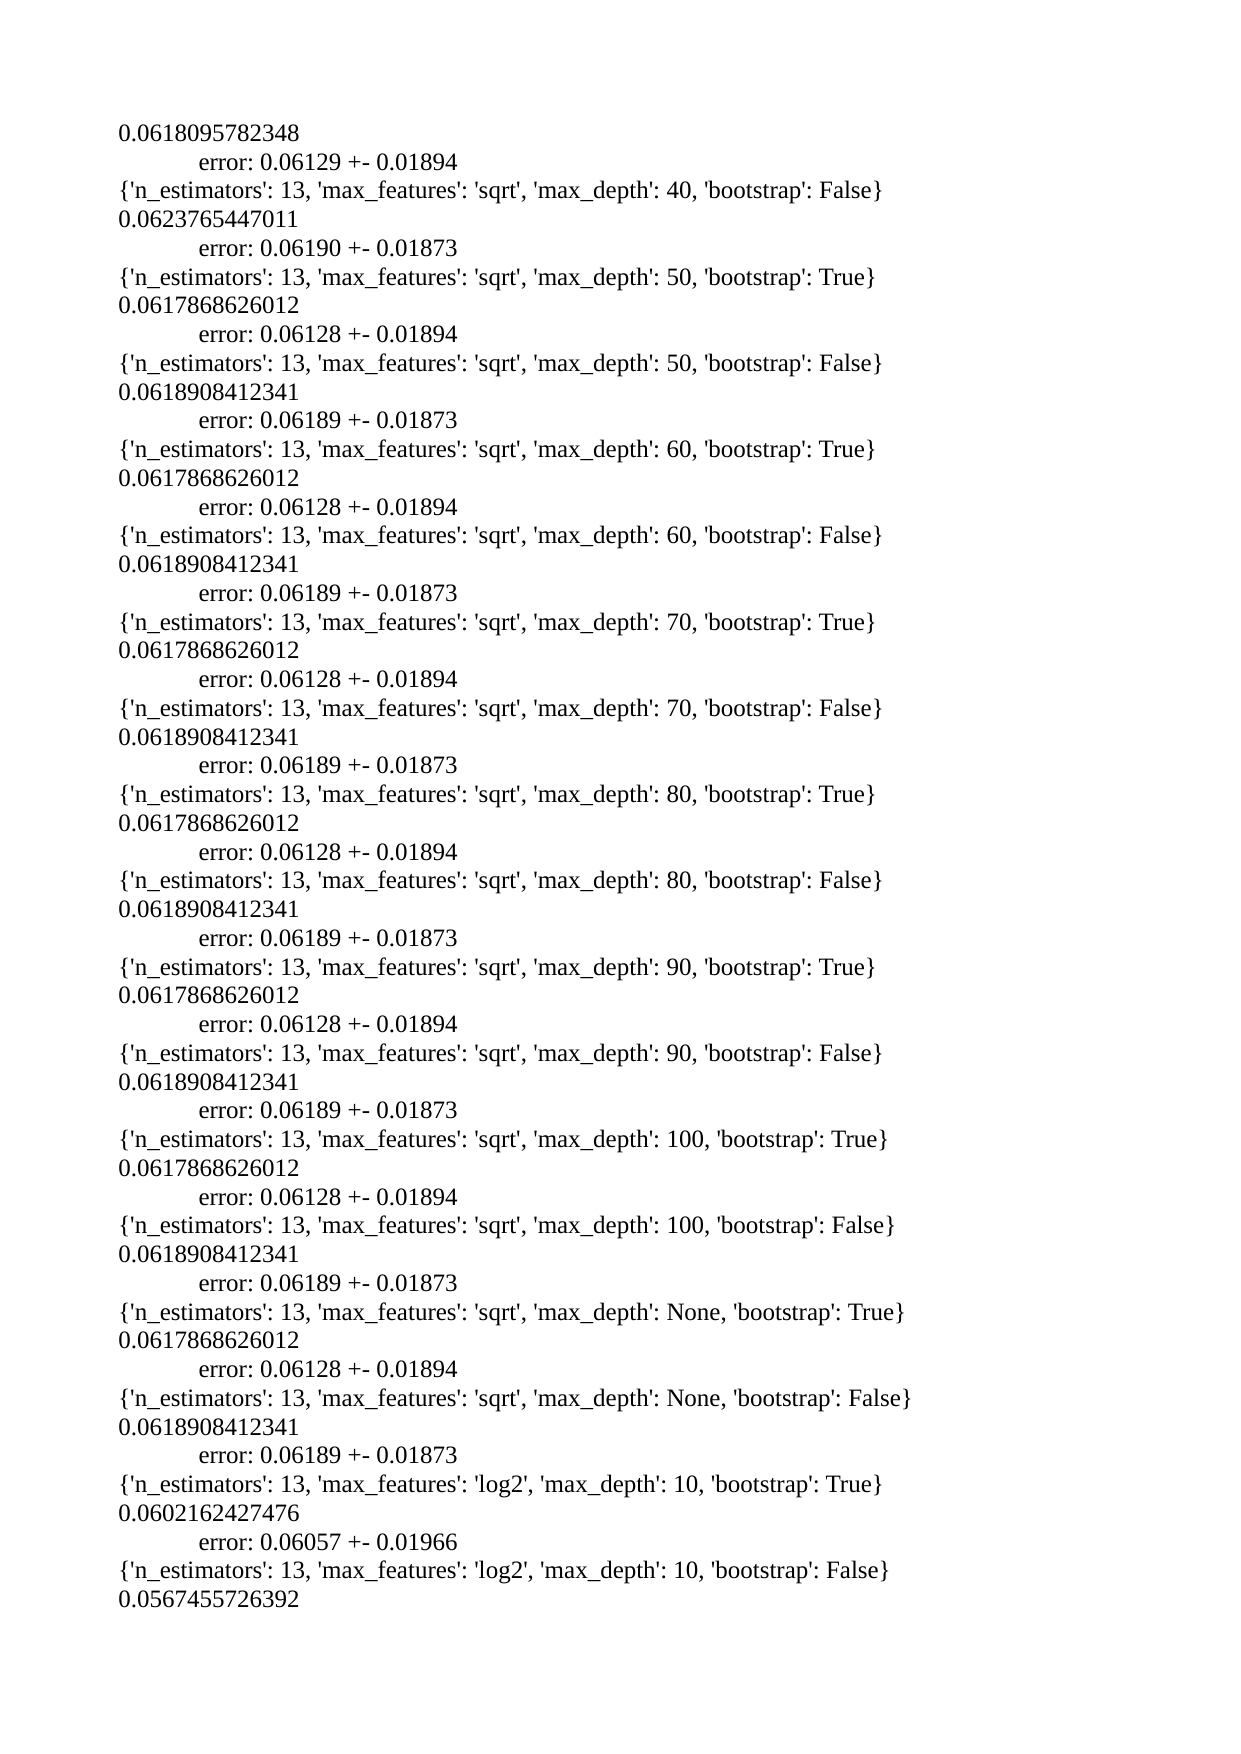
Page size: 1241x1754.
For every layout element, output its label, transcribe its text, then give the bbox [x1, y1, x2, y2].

text 0.0623765447011 [118, 204, 1122, 233]
text error: 0.06128 +- 0.01894 [118, 492, 1122, 521]
text 0.0617868626012 [118, 636, 1122, 664]
text {'n_estimators': 13, 'max_features': 'sqrt', 'max_depth': 100, 'bootstrap': True} [118, 1124, 1122, 1153]
text {'n_estimators': 13, 'max_features': 'sqrt', 'max_depth': None, 'bootstrap': False} [118, 1383, 1122, 1412]
text error: 0.06128 +- 0.01894 [118, 1009, 1122, 1038]
text error: 0.06128 +- 0.01894 [118, 837, 1122, 866]
text 0.0617868626012 [118, 463, 1122, 492]
text 0.0617868626012 [118, 808, 1122, 837]
text error: 0.06128 +- 0.01894 [118, 1354, 1122, 1383]
text {'n_estimators': 13, 'max_features': 'sqrt', 'max_depth': 50, 'bootstrap': True} [118, 262, 1122, 291]
text 0.0602162427476 [118, 1498, 1122, 1527]
text {'n_estimators': 13, 'max_features': 'sqrt', 'max_depth': 70, 'bootstrap': False} [118, 693, 1122, 722]
text error: 0.06189 +- 0.01873 [118, 751, 1122, 779]
text {'n_estimators': 13, 'max_features': 'log2', 'max_depth': 10, 'bootstrap': True} [118, 1469, 1122, 1498]
text 0.0618908412341 [118, 1239, 1122, 1268]
text {'n_estimators': 13, 'max_features': 'sqrt', 'max_depth': 80, 'bootstrap': True} [118, 779, 1122, 808]
text error: 0.06189 +- 0.01873 [118, 406, 1122, 434]
text 0.0617868626012 [118, 981, 1122, 1009]
text {'n_estimators': 13, 'max_features': 'sqrt', 'max_depth': 60, 'bootstrap': False} [118, 521, 1122, 549]
text error: 0.06128 +- 0.01894 [118, 319, 1122, 348]
text {'n_estimators': 13, 'max_features': 'sqrt', 'max_depth': 100, 'bootstrap': False} [118, 1211, 1122, 1239]
text 0.0618908412341 [118, 722, 1122, 751]
text error: 0.06190 +- 0.01873 [118, 233, 1122, 262]
text error: 0.06189 +- 0.01873 [118, 1441, 1122, 1469]
text error: 0.06189 +- 0.01873 [118, 923, 1122, 952]
text error: 0.06189 +- 0.01873 [118, 1096, 1122, 1124]
text 0.0618908412341 [118, 549, 1122, 578]
text {'n_estimators': 13, 'max_features': 'sqrt', 'max_depth': 80, 'bootstrap': False} [118, 866, 1122, 894]
text {'n_estimators': 13, 'max_features': 'sqrt', 'max_depth': 60, 'bootstrap': True} [118, 434, 1122, 463]
text {'n_estimators': 13, 'max_features': 'log2', 'max_depth': 10, 'bootstrap': False} [118, 1556, 1122, 1584]
text 0.0617868626012 [118, 291, 1122, 319]
text 0.0618908412341 [118, 1412, 1122, 1441]
text error: 0.06189 +- 0.01873 [118, 1268, 1122, 1297]
text 0.0567455726392 [118, 1584, 1122, 1613]
text {'n_estimators': 13, 'max_features': 'sqrt', 'max_depth': 70, 'bootstrap': True} [118, 607, 1122, 636]
text 0.0617868626012 [118, 1153, 1122, 1182]
text {'n_estimators': 13, 'max_features': 'sqrt', 'max_depth': 40, 'bootstrap': False} [118, 176, 1122, 204]
text error: 0.06128 +- 0.01894 [118, 664, 1122, 693]
text {'n_estimators': 13, 'max_features': 'sqrt', 'max_depth': 90, 'bootstrap': False} [118, 1038, 1122, 1067]
text {'n_estimators': 13, 'max_features': 'sqrt', 'max_depth': None, 'bootstrap': True} [118, 1297, 1122, 1326]
text error: 0.06189 +- 0.01873 [118, 578, 1122, 607]
text error: 0.06129 +- 0.01894 [118, 147, 1122, 176]
text error: 0.06128 +- 0.01894 [118, 1182, 1122, 1211]
text 0.0617868626012 [118, 1326, 1122, 1354]
text 0.0618908412341 [118, 1067, 1122, 1096]
text 0.0618095782348 [118, 118, 1122, 147]
text {'n_estimators': 13, 'max_features': 'sqrt', 'max_depth': 50, 'bootstrap': False} [118, 348, 1122, 377]
text 0.0618908412341 [118, 894, 1122, 923]
text error: 0.06057 +- 0.01966 [118, 1527, 1122, 1556]
text {'n_estimators': 13, 'max_features': 'sqrt', 'max_depth': 90, 'bootstrap': True} [118, 952, 1122, 981]
text 0.0618908412341 [118, 377, 1122, 406]
